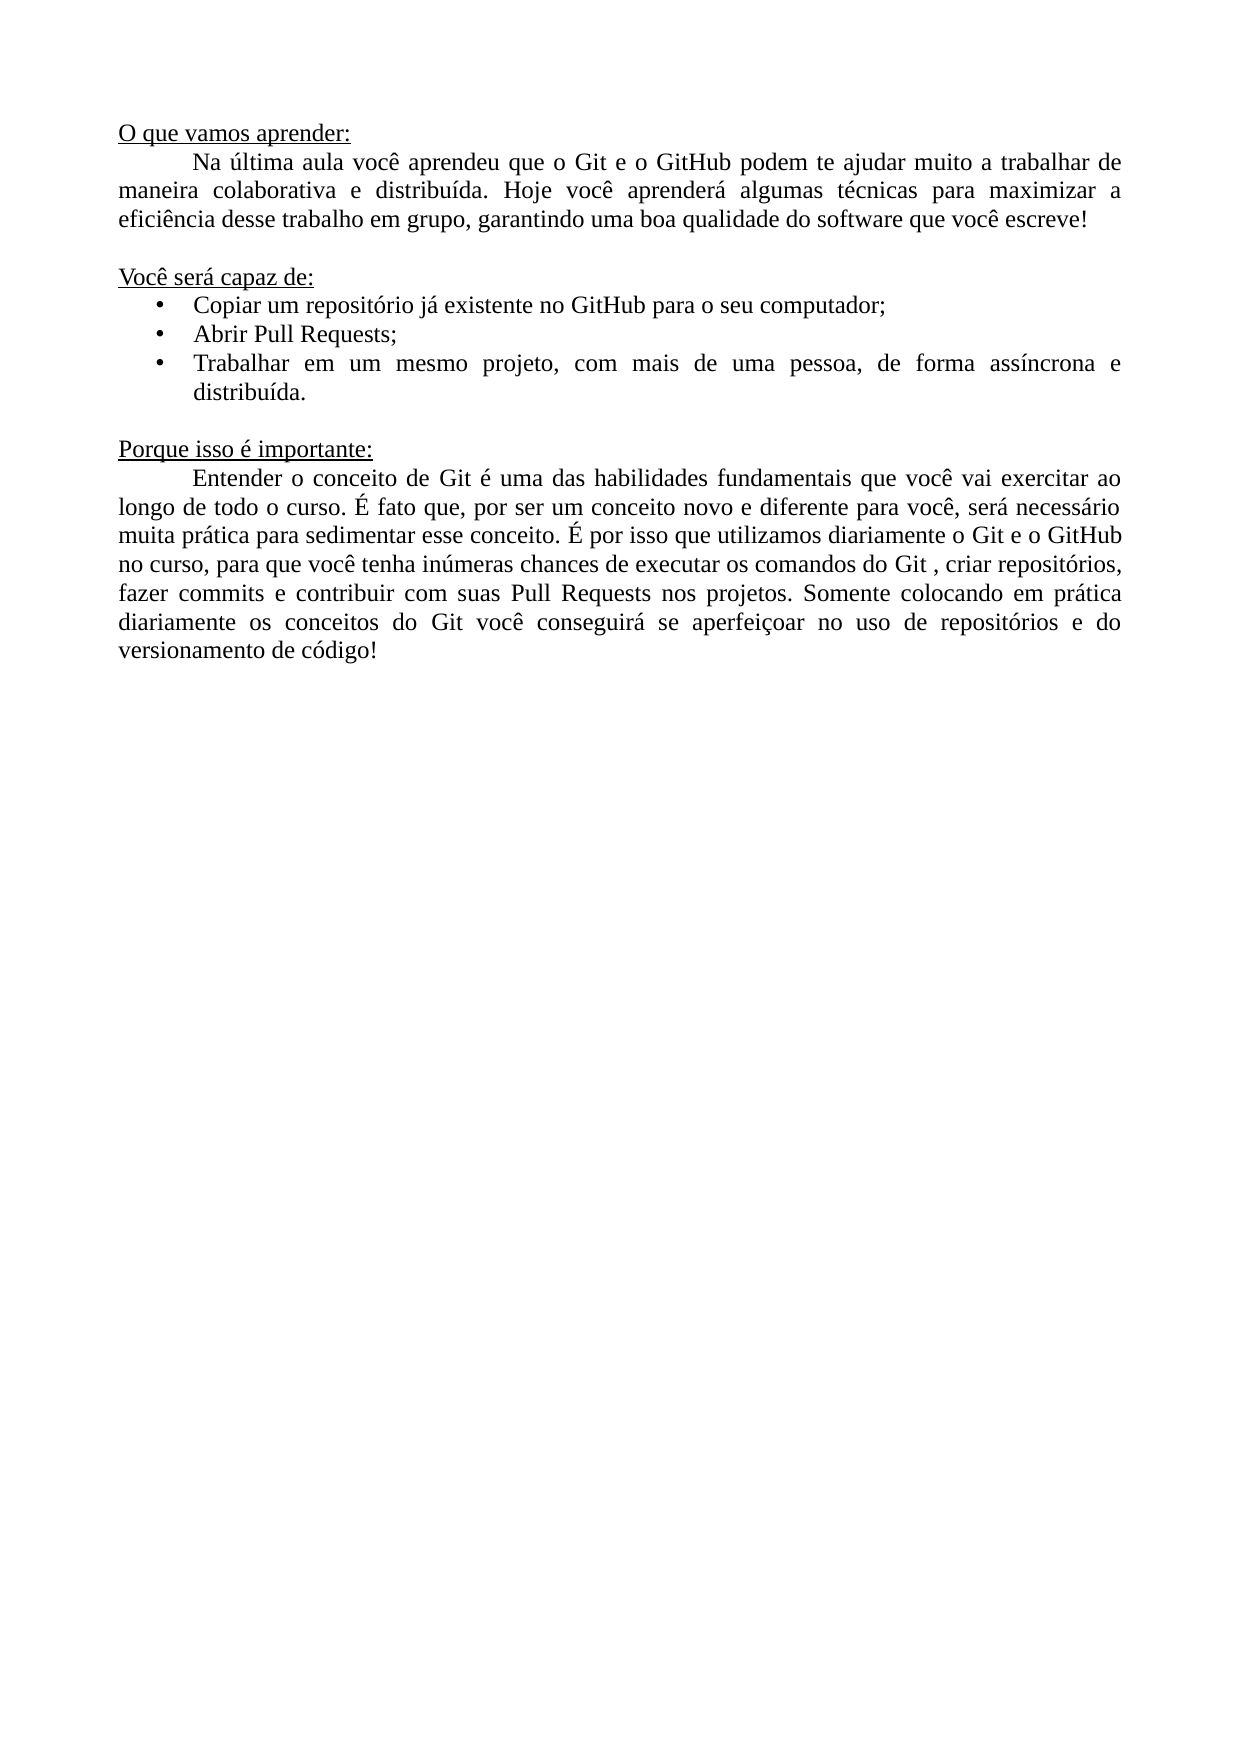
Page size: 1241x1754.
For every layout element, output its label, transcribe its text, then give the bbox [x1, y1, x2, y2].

text O que vamos aprender: [118, 118, 1122, 147]
text Porque isso é importante: [118, 434, 1122, 463]
text Você será capaz de: [118, 262, 1122, 291]
list Trabalhar em um mesmo projeto, com mais de uma pessoa, de forma assíncrona e distribuída. [156, 348, 1122, 406]
text Na última aula você aprendeu que o Git e o GitHub podem te ajudar muito a trabalhar de maneira colaborativa e distribuída. Hoje você aprenderá algumas técnicas para maximizar a eficiência desse trabalho em grupo, garantindo uma boa qualidade do software que você escreve! [118, 147, 1122, 233]
text Entender o conceito de Git é uma das habilidades fundamentais que você vai exercitar ao longo de todo o curso. É fato que, por ser um conceito novo e diferente para você, será necessário muita prática para sedimentar esse conceito. É por isso que utilizamos diariamente o Git e o GitHub no curso, para que você tenha inúmeras chances de executar os comandos do Git , criar repositórios, fazer commits e contribuir com suas Pull Requests nos projetos. Somente colocando em prática diariamente os conceitos do Git você conseguirá se aperfeiçoar no uso de repositórios e do versionamento de código! [118, 463, 1122, 664]
list Abrir Pull Requests; [156, 319, 1122, 348]
list Copiar um repositório já existente no GitHub para o seu computador; [156, 291, 1122, 319]
